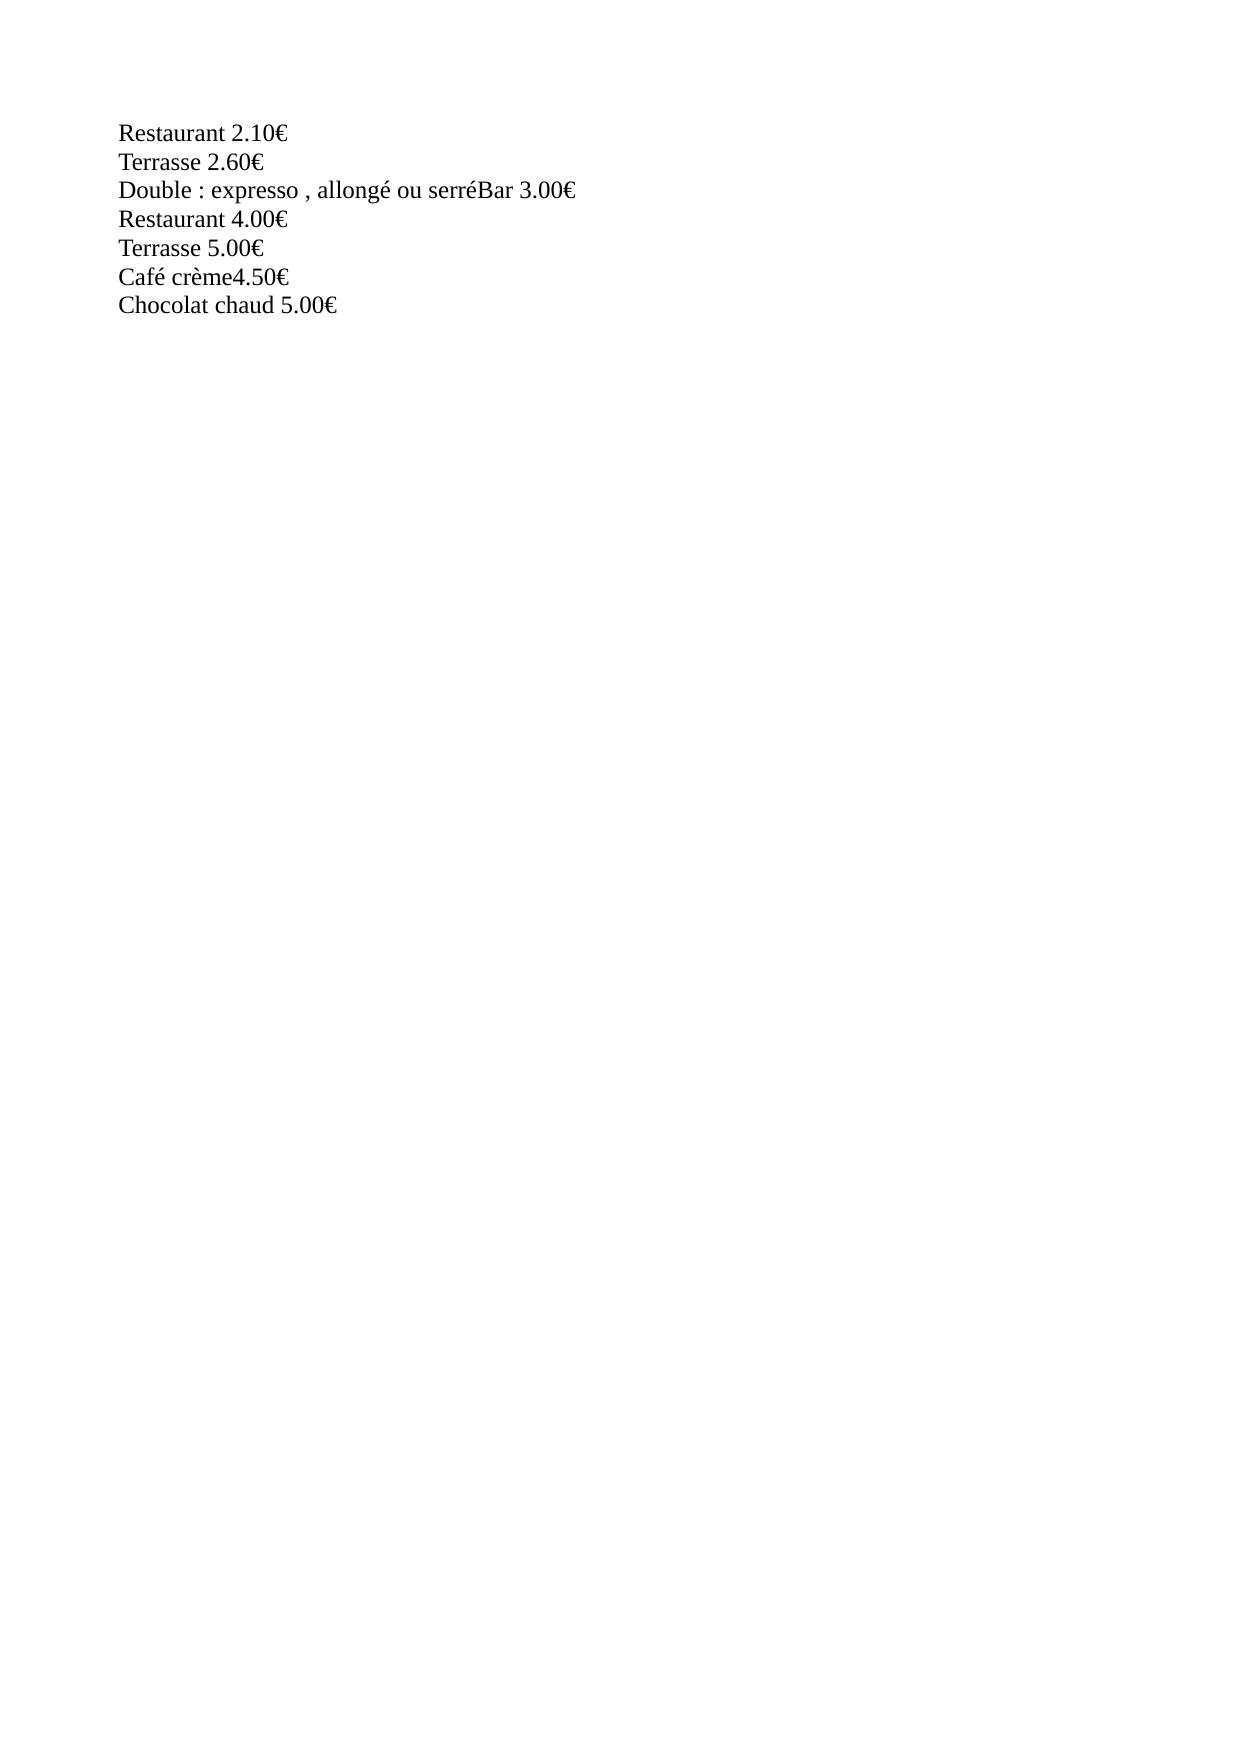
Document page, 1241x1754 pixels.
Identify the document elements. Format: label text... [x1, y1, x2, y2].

text Double : expresso , allongé ou serréBar 3.00€ [118, 176, 1122, 204]
text Restaurant 2.10€ [118, 118, 1122, 147]
text Chocolat chaud 5.00€ [118, 291, 1122, 319]
text Terrasse 5.00€ [118, 233, 1122, 262]
text Café crème4.50€ [118, 262, 1122, 291]
text Terrasse 2.60€ [118, 147, 1122, 176]
text Restaurant 4.00€ [118, 204, 1122, 233]
